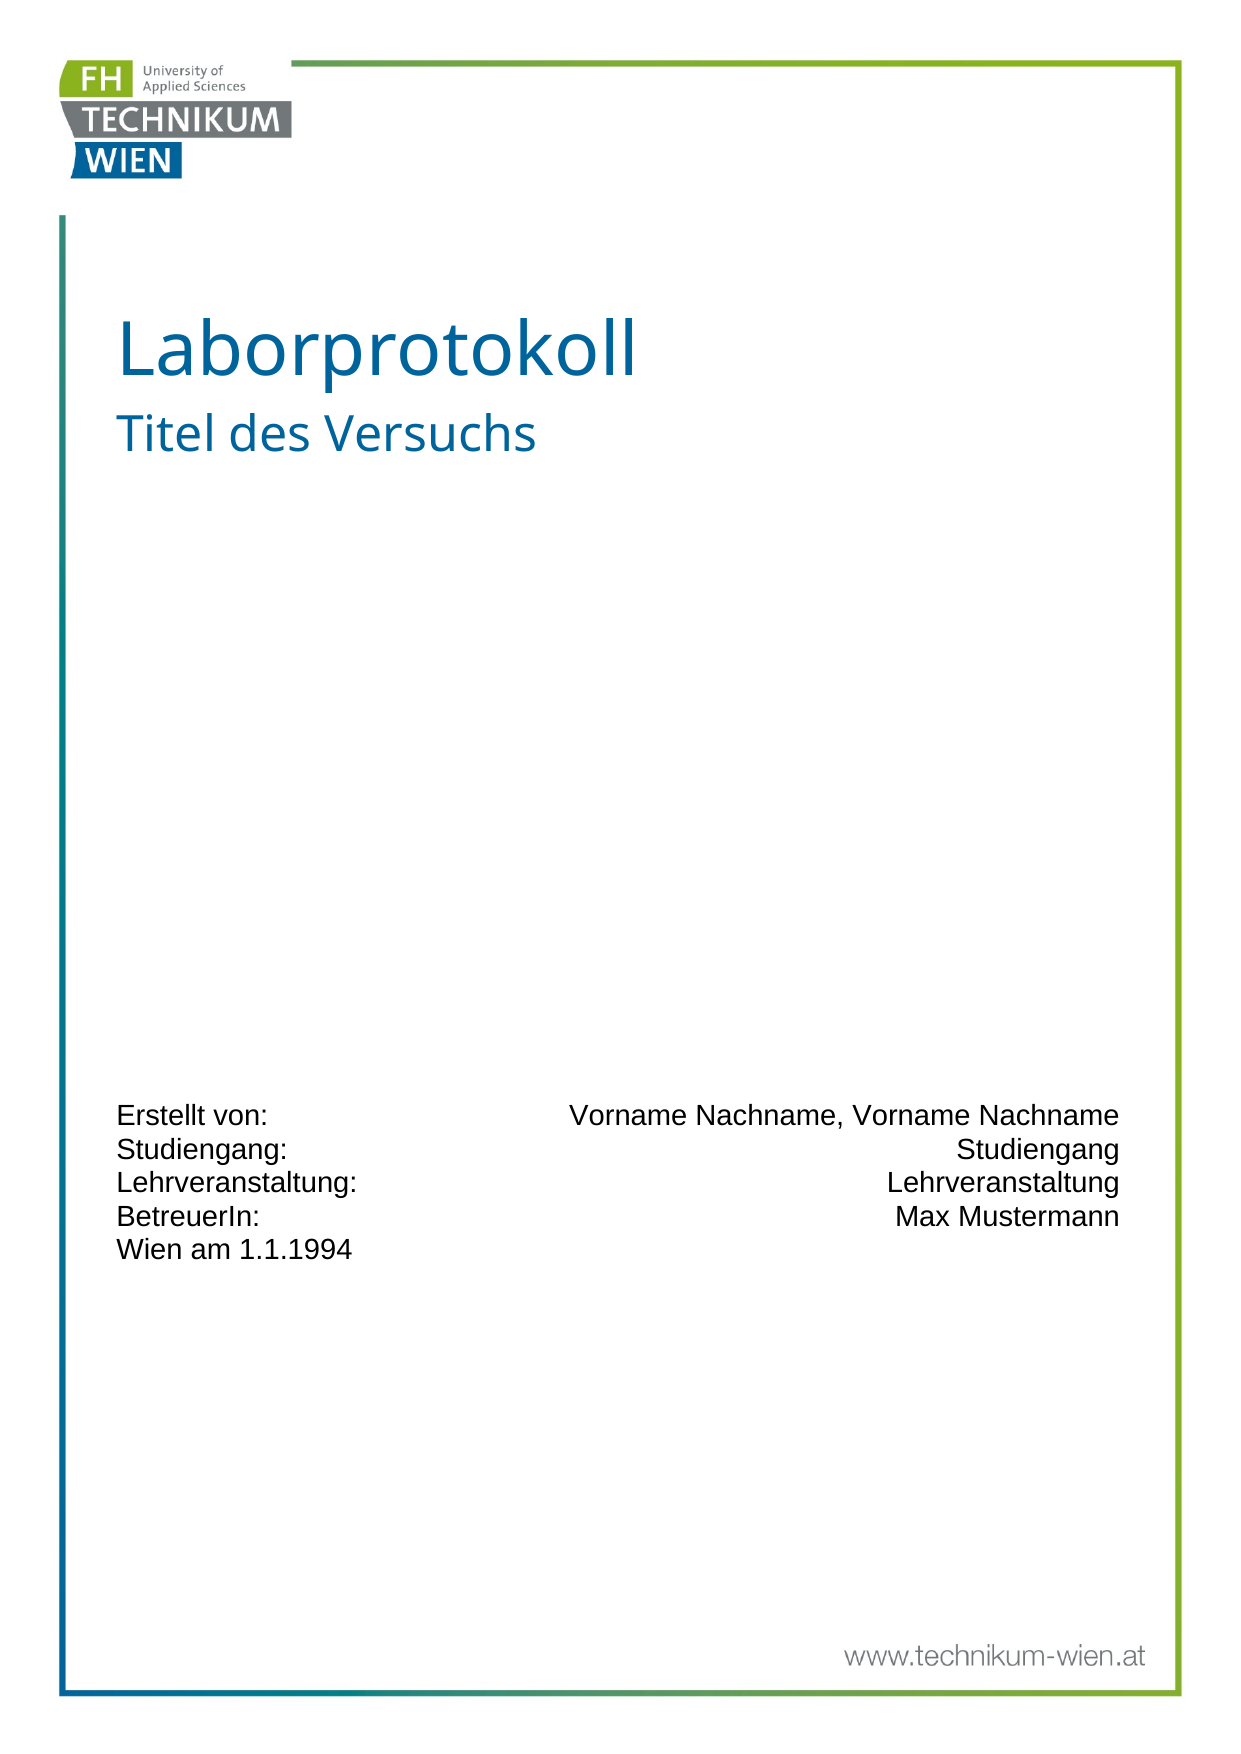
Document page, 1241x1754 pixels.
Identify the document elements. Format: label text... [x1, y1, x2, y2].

text Erstellt von: Vorname Nachname, Vorname Nachname [116, 1098, 1178, 1132]
text BetreuerIn: Max Mustermann [116, 1199, 1178, 1232]
text Titel des Versuchs [116, 397, 1178, 466]
text Lehrveranstaltung: Lehrveranstaltung [116, 1165, 1178, 1199]
text Laborprotokoll [116, 295, 1178, 397]
text Wien am 1.1.1994 [116, 1232, 1178, 1266]
picture [0, 2, 1240, 1754]
text Studiengang: Studiengang [116, 1132, 1178, 1165]
